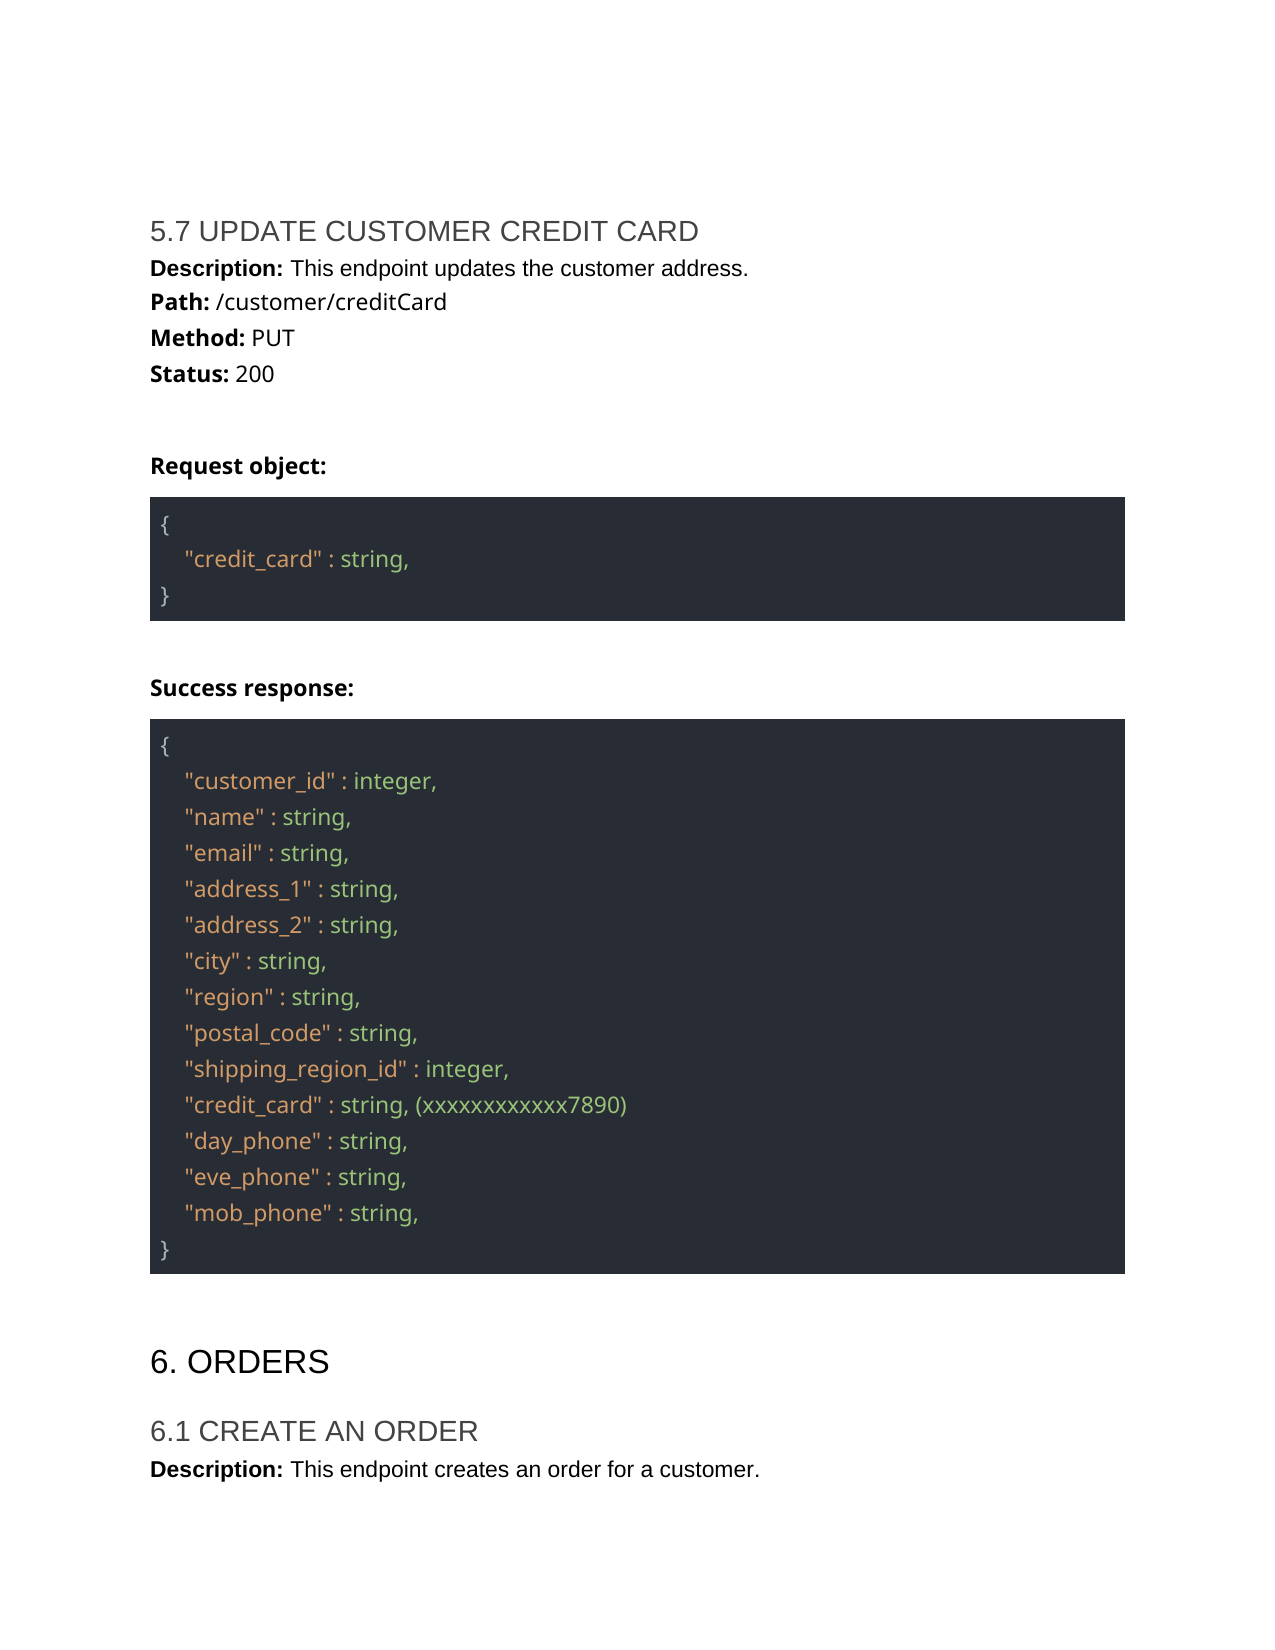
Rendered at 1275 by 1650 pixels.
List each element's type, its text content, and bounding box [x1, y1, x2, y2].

text Status: 200 [150, 357, 1125, 389]
text Description: This endpoint creates an order for a customer. [150, 1456, 1125, 1482]
text Path: /customer/creditCard [150, 286, 1125, 317]
text Description: This endpoint updates the customer address. [150, 255, 1125, 282]
text Request object: [150, 450, 1125, 481]
subtitle 5.7 UPDATE CUSTOMER CREDIT CARD [150, 213, 1125, 247]
text Method: PUT [150, 322, 1125, 353]
subtitle 6. ORDERS [150, 1342, 1125, 1380]
text Success response: [150, 672, 1125, 703]
table_header { "credit_card" : string, } [150, 497, 1125, 621]
subtitle 6.1 CREATE AN ORDER [150, 1414, 1125, 1447]
table_header { "customer_id" : integer, "name" : string, "email" : string, "address_1" : string, "address_2" : string, "city" : string, "region" : string, "postal_code" : string, "shipping_region_id" : integer, "credit_card" : string, (xxxxxxxxxxxx7890) "day_phone" : string, "eve_phone" : string, "mob_phone" : string, } [150, 719, 1125, 1274]
